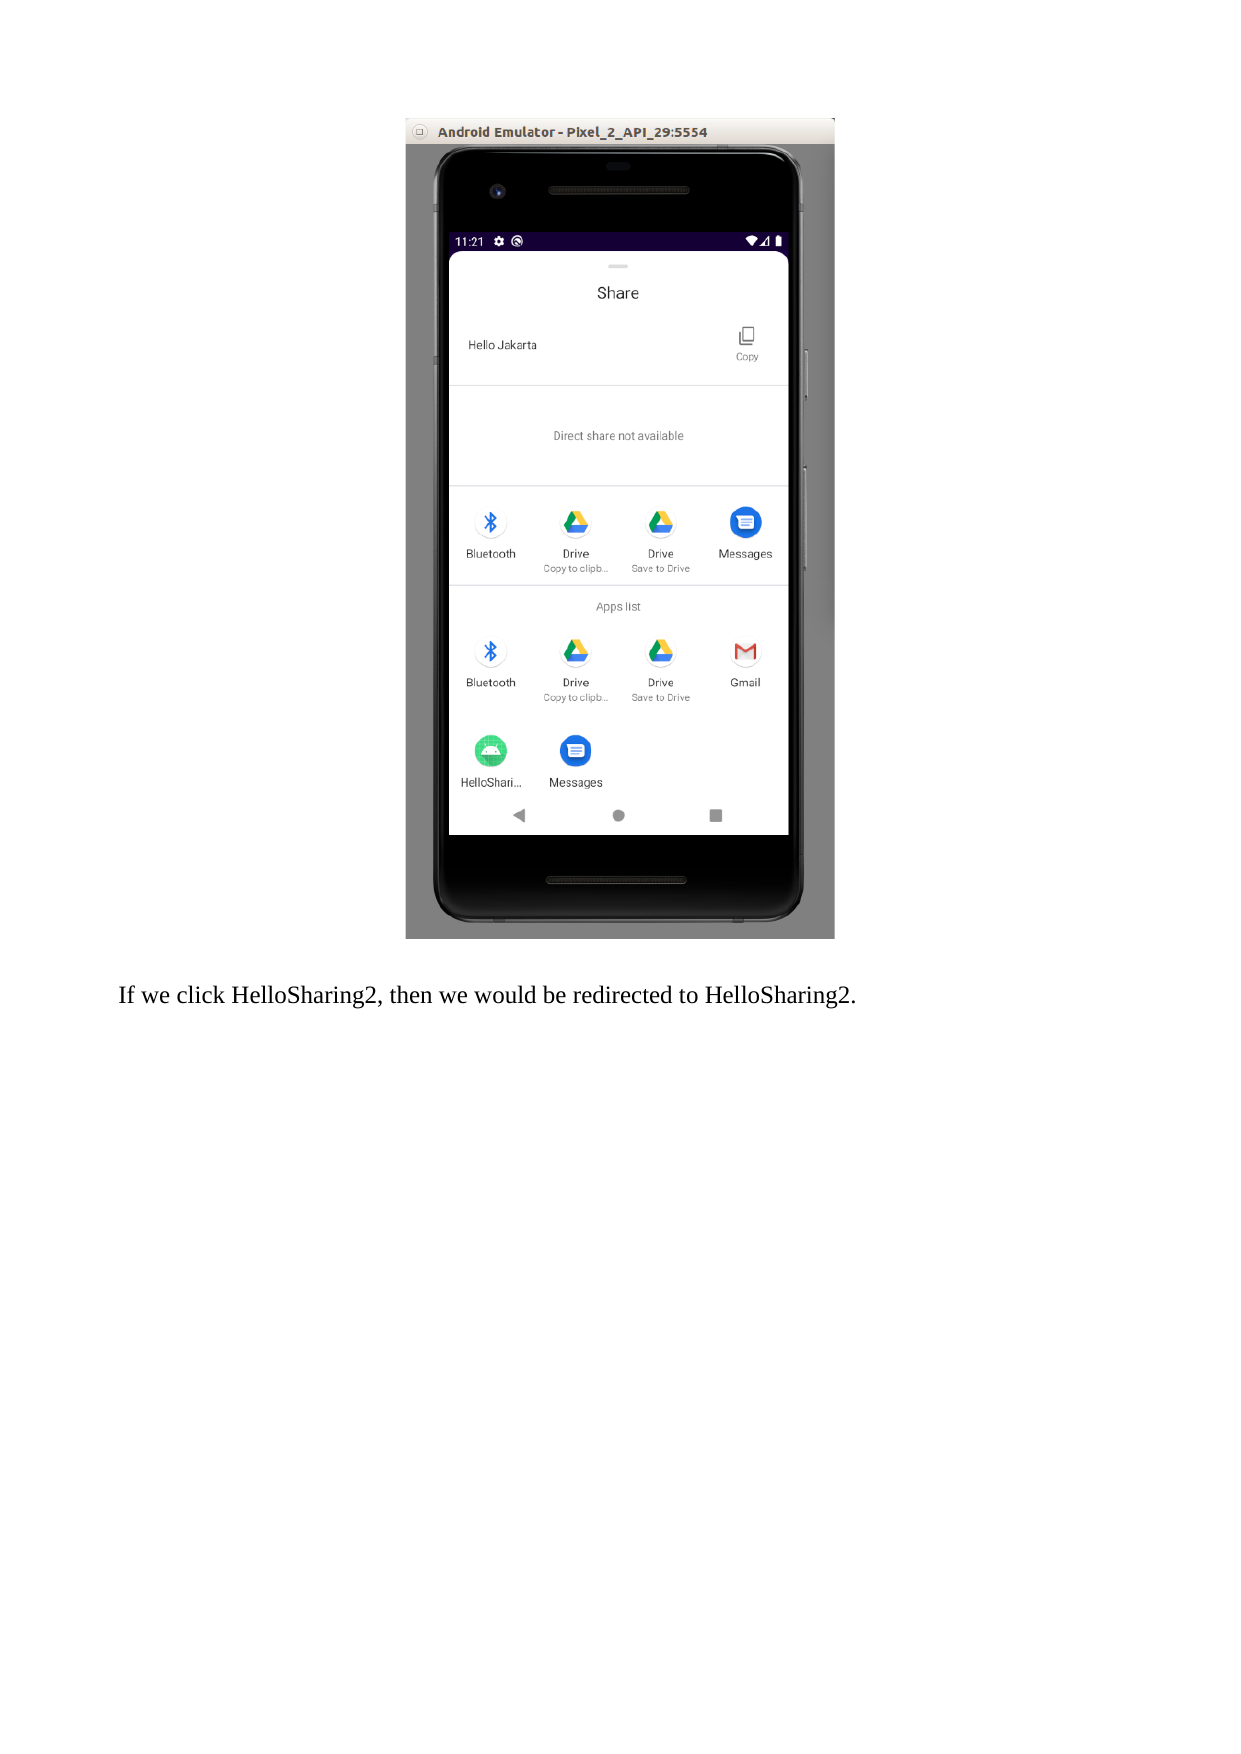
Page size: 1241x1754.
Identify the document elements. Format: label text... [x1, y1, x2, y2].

picture [405, 118, 835, 939]
text If we click HelloSharing2, then we would be redirected to HelloSharing2. [118, 981, 1122, 1009]
